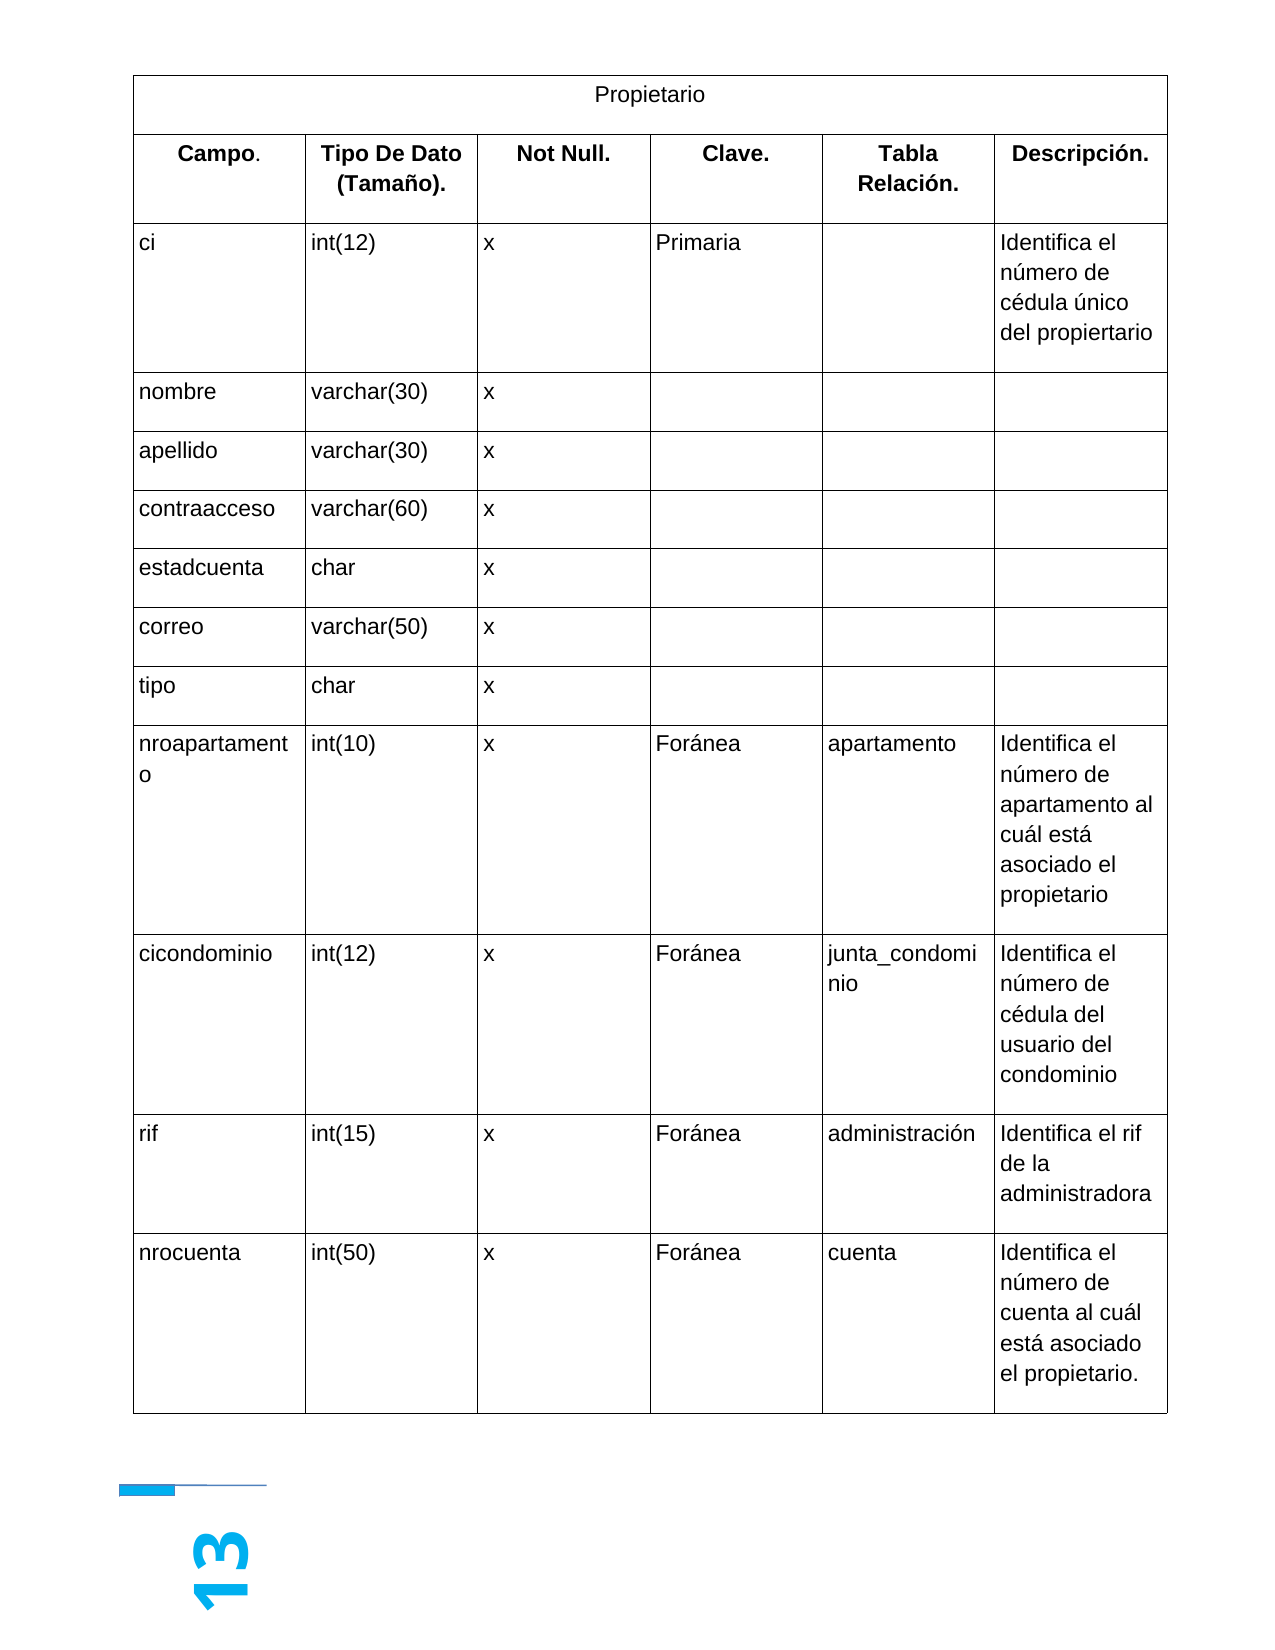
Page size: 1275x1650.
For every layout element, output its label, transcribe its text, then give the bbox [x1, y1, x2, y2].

table_cell [823, 432, 994, 489]
table_cell varchar(30) [306, 432, 477, 489]
table_cell x [478, 667, 650, 724]
table_cell [995, 549, 1167, 607]
table_cell Foránea [651, 935, 822, 1114]
table_cell Identifica el rif de la administradora [995, 1115, 1167, 1233]
table_cell ci [134, 224, 305, 372]
table_cell nombre [134, 373, 305, 431]
table_cell Foránea [651, 1115, 822, 1233]
table_cell [823, 373, 994, 431]
table_cell [651, 549, 822, 607]
table_cell int(50) [306, 1234, 477, 1413]
table_cell x [478, 432, 650, 489]
table_cell Identifica el número de cédula del usuario del condominio [995, 935, 1167, 1114]
table_cell [823, 224, 994, 372]
table_cell int(10) [306, 726, 477, 934]
table_cell rif [134, 1115, 305, 1233]
table_cell Identifica el número de cédula único del propiertario [995, 224, 1167, 372]
table_cell x [478, 1115, 650, 1233]
table_cell [995, 432, 1167, 489]
table_cell char [306, 667, 477, 724]
table_cell Identifica el número de cuenta al cuál está asociado el propietario. [995, 1234, 1167, 1413]
table_cell varchar(30) [306, 373, 477, 431]
table_cell x [478, 224, 650, 372]
table_cell [823, 608, 994, 666]
table_cell Identifica el número de apartamento al cuál está asociado el propietario [995, 726, 1167, 934]
table_cell x [478, 1234, 650, 1413]
table_cell Tipo De Dato (Tamaño). [306, 135, 477, 223]
table_cell cicondominio [134, 935, 305, 1114]
table_cell correo [134, 608, 305, 666]
table_cell [651, 432, 822, 489]
table_cell Descripción. [995, 135, 1167, 223]
table_cell x [478, 491, 650, 548]
table_cell Foránea [651, 726, 822, 934]
table_cell apellido [134, 432, 305, 489]
table_cell [651, 667, 822, 724]
table_cell contraacceso [134, 491, 305, 548]
table_cell tipo [134, 667, 305, 724]
table_cell x [478, 549, 650, 607]
table_cell Not Null. [478, 135, 650, 223]
table_cell [823, 549, 994, 607]
table_cell int(12) [306, 224, 477, 372]
table_cell Clave. [651, 135, 822, 223]
table_cell Tabla Relación. [823, 135, 994, 223]
table_cell [995, 608, 1167, 666]
table_cell [823, 491, 994, 548]
table_cell [995, 667, 1167, 724]
table_cell x [478, 935, 650, 1114]
table_cell [651, 491, 822, 548]
table_cell x [478, 373, 650, 431]
table_cell [651, 373, 822, 431]
table_cell varchar(60) [306, 491, 477, 548]
table_cell x [478, 726, 650, 934]
table_cell int(15) [306, 1115, 477, 1233]
table_header Propietario [134, 76, 1167, 134]
table_cell nroapartamento [134, 726, 305, 934]
table_cell [995, 491, 1167, 548]
table_cell apartamento [823, 726, 994, 934]
table_cell Campo. [134, 135, 305, 223]
table_cell junta_condominio [823, 935, 994, 1114]
table_cell cuenta [823, 1234, 994, 1413]
table_cell [995, 373, 1167, 431]
table_cell Foránea [651, 1234, 822, 1413]
table_cell x [478, 608, 650, 666]
table_cell varchar(50) [306, 608, 477, 666]
table_cell int(12) [306, 935, 477, 1114]
table_cell nrocuenta [134, 1234, 305, 1413]
table_cell [823, 667, 994, 724]
table_cell Primaria [651, 224, 822, 372]
table_cell [651, 608, 822, 666]
table_cell char [306, 549, 477, 607]
table_cell administración [823, 1115, 994, 1233]
table_cell estadcuenta [134, 549, 305, 607]
